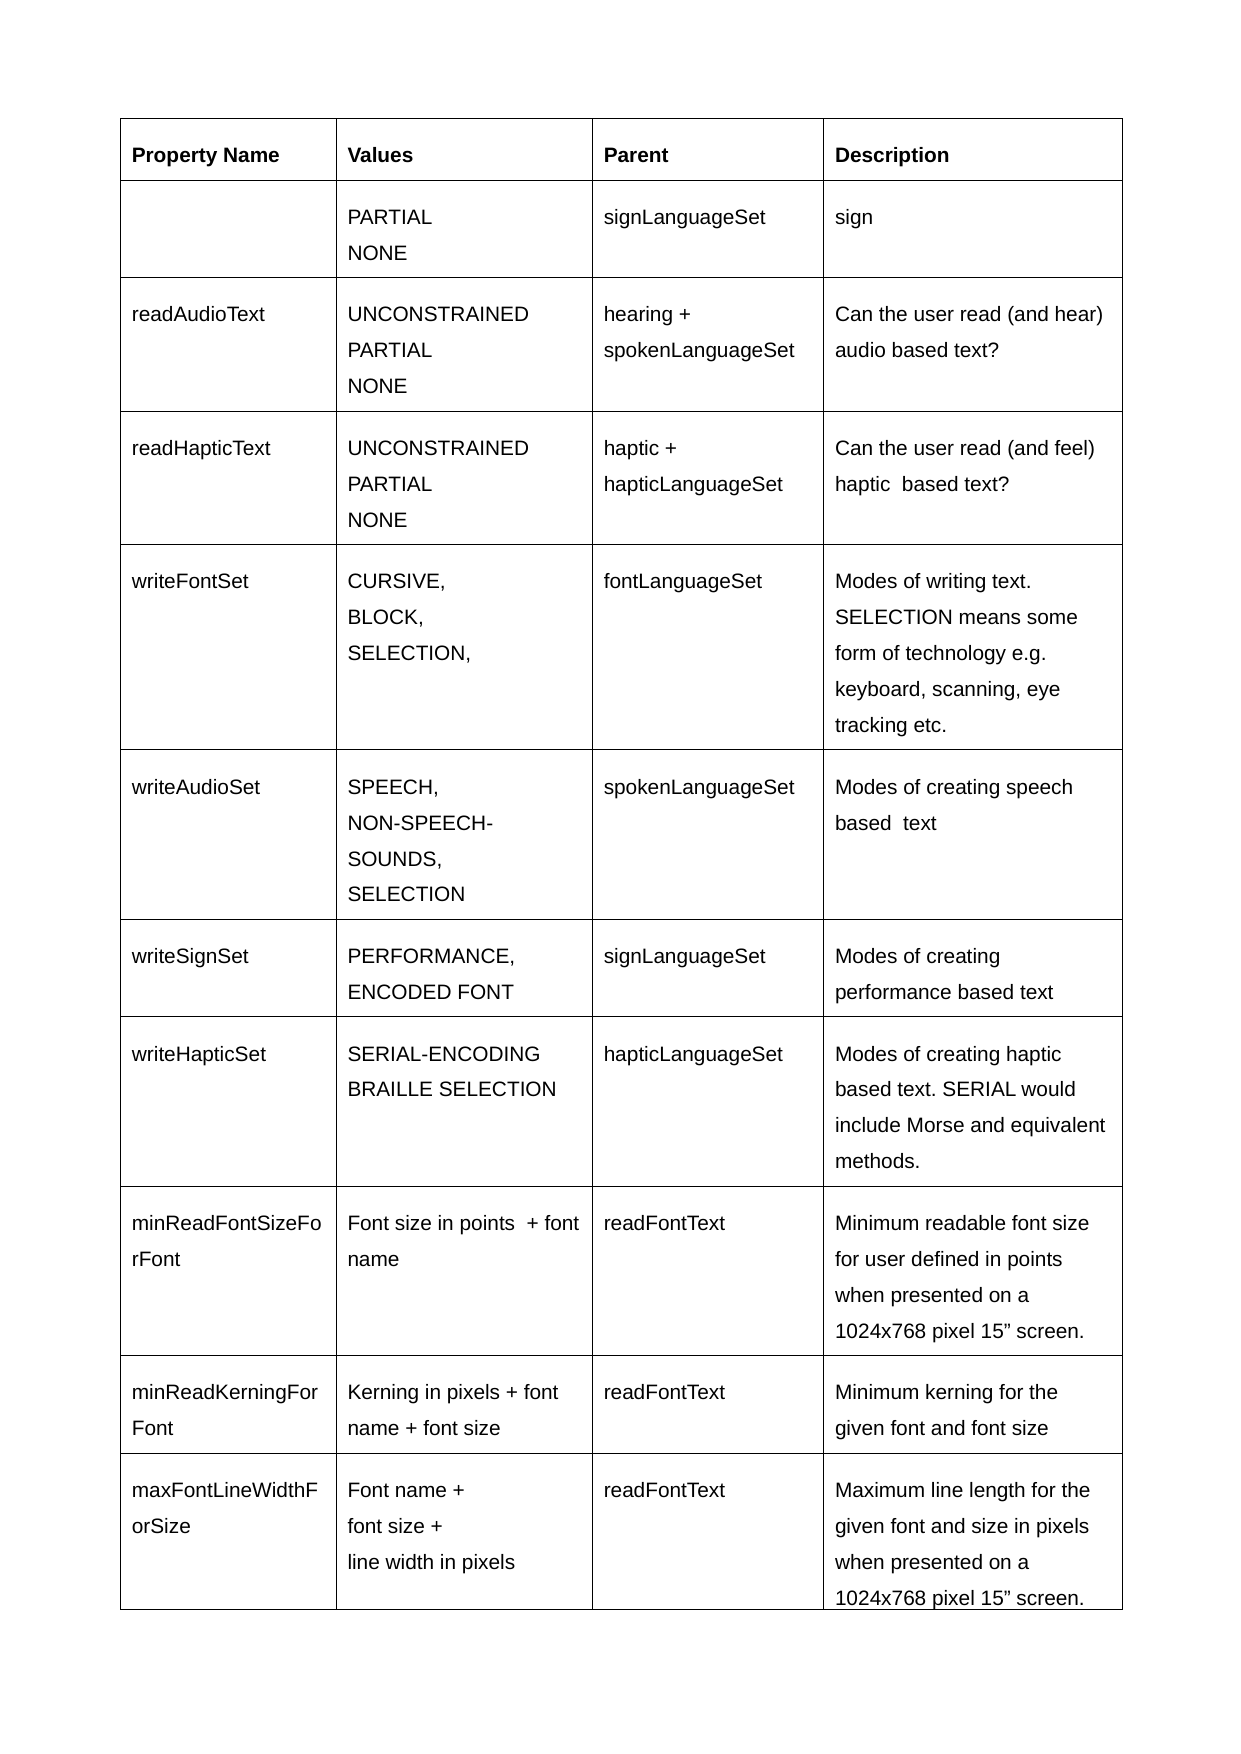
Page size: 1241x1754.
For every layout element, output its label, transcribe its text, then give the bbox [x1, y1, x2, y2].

table_cell signLanguageSet [593, 920, 823, 1016]
table_cell Can the user read (and hear) audio based text? [824, 278, 1122, 411]
table_cell [121, 181, 336, 277]
table_cell hearing + spokenLanguageSet [593, 278, 823, 411]
table_header Property Name [121, 119, 336, 180]
table_cell Maximum line length for the given font and size in pixels when presented on a 1024x768 pixel 15” screen. [824, 1454, 1122, 1609]
table_cell SERIAL-ENCODING BRAILLE SELECTION [337, 1017, 592, 1186]
table_cell UNCONSTRAINED PARTIAL NONE [337, 412, 592, 544]
table_cell signLanguageSet [593, 181, 823, 277]
table_cell readHapticText [121, 412, 336, 544]
table_cell SPEECH, NON-SPEECH-SOUNDS, SELECTION [337, 750, 592, 919]
table_cell haptic + hapticLanguageSet [593, 412, 823, 544]
table_cell Minimum readable font size for user defined in points when presented on a 1024x768 pixel 15” screen. [824, 1187, 1122, 1355]
table_cell writeHapticSet [121, 1017, 336, 1186]
table_cell Modes of creating speech based text [824, 750, 1122, 919]
table_cell Minimum kerning for the given font and font size [824, 1356, 1122, 1452]
table_cell readAudioText [121, 278, 336, 411]
table_cell writeAudioSet [121, 750, 336, 919]
table_cell writeFontSet [121, 545, 336, 749]
table_cell Modes of writing text. SELECTION means some form of technology e.g. keyboard, scanning, eye tracking etc. [824, 545, 1122, 749]
table_cell Font name + font size + line width in pixels [337, 1454, 592, 1609]
table_cell hapticLanguageSet [593, 1017, 823, 1186]
table_cell PARTIAL NONE [337, 181, 592, 277]
table_cell Font size in points + font name [337, 1187, 592, 1355]
table_cell writeSignSet [121, 920, 336, 1016]
table_cell Modes of creating performance based text [824, 920, 1122, 1016]
table_cell PERFORMANCE, ENCODED FONT [337, 920, 592, 1016]
table_cell readFontText [593, 1356, 823, 1452]
table_header Values [337, 119, 592, 180]
table_cell minReadKerningForFont [121, 1356, 336, 1452]
table_cell readFontText [593, 1187, 823, 1355]
table_cell UNCONSTRAINED PARTIAL NONE [337, 278, 592, 411]
table_cell CURSIVE, BLOCK, SELECTION, [337, 545, 592, 749]
table_cell minReadFontSizeForFont [121, 1187, 336, 1355]
table_cell maxFontLineWidthForSize [121, 1454, 336, 1609]
table_cell readFontText [593, 1454, 823, 1609]
table_cell Can the user read (and feel) haptic based text? [824, 412, 1122, 544]
table_cell spokenLanguageSet [593, 750, 823, 919]
table_cell Modes of creating haptic based text. SERIAL would include Morse and equivalent methods. [824, 1017, 1122, 1186]
table_cell fontLanguageSet [593, 545, 823, 749]
table_header Parent [593, 119, 823, 180]
table_header Description [824, 119, 1122, 180]
table_cell Kerning in pixels + font name + font size [337, 1356, 592, 1452]
table_cell sign [824, 181, 1122, 277]
